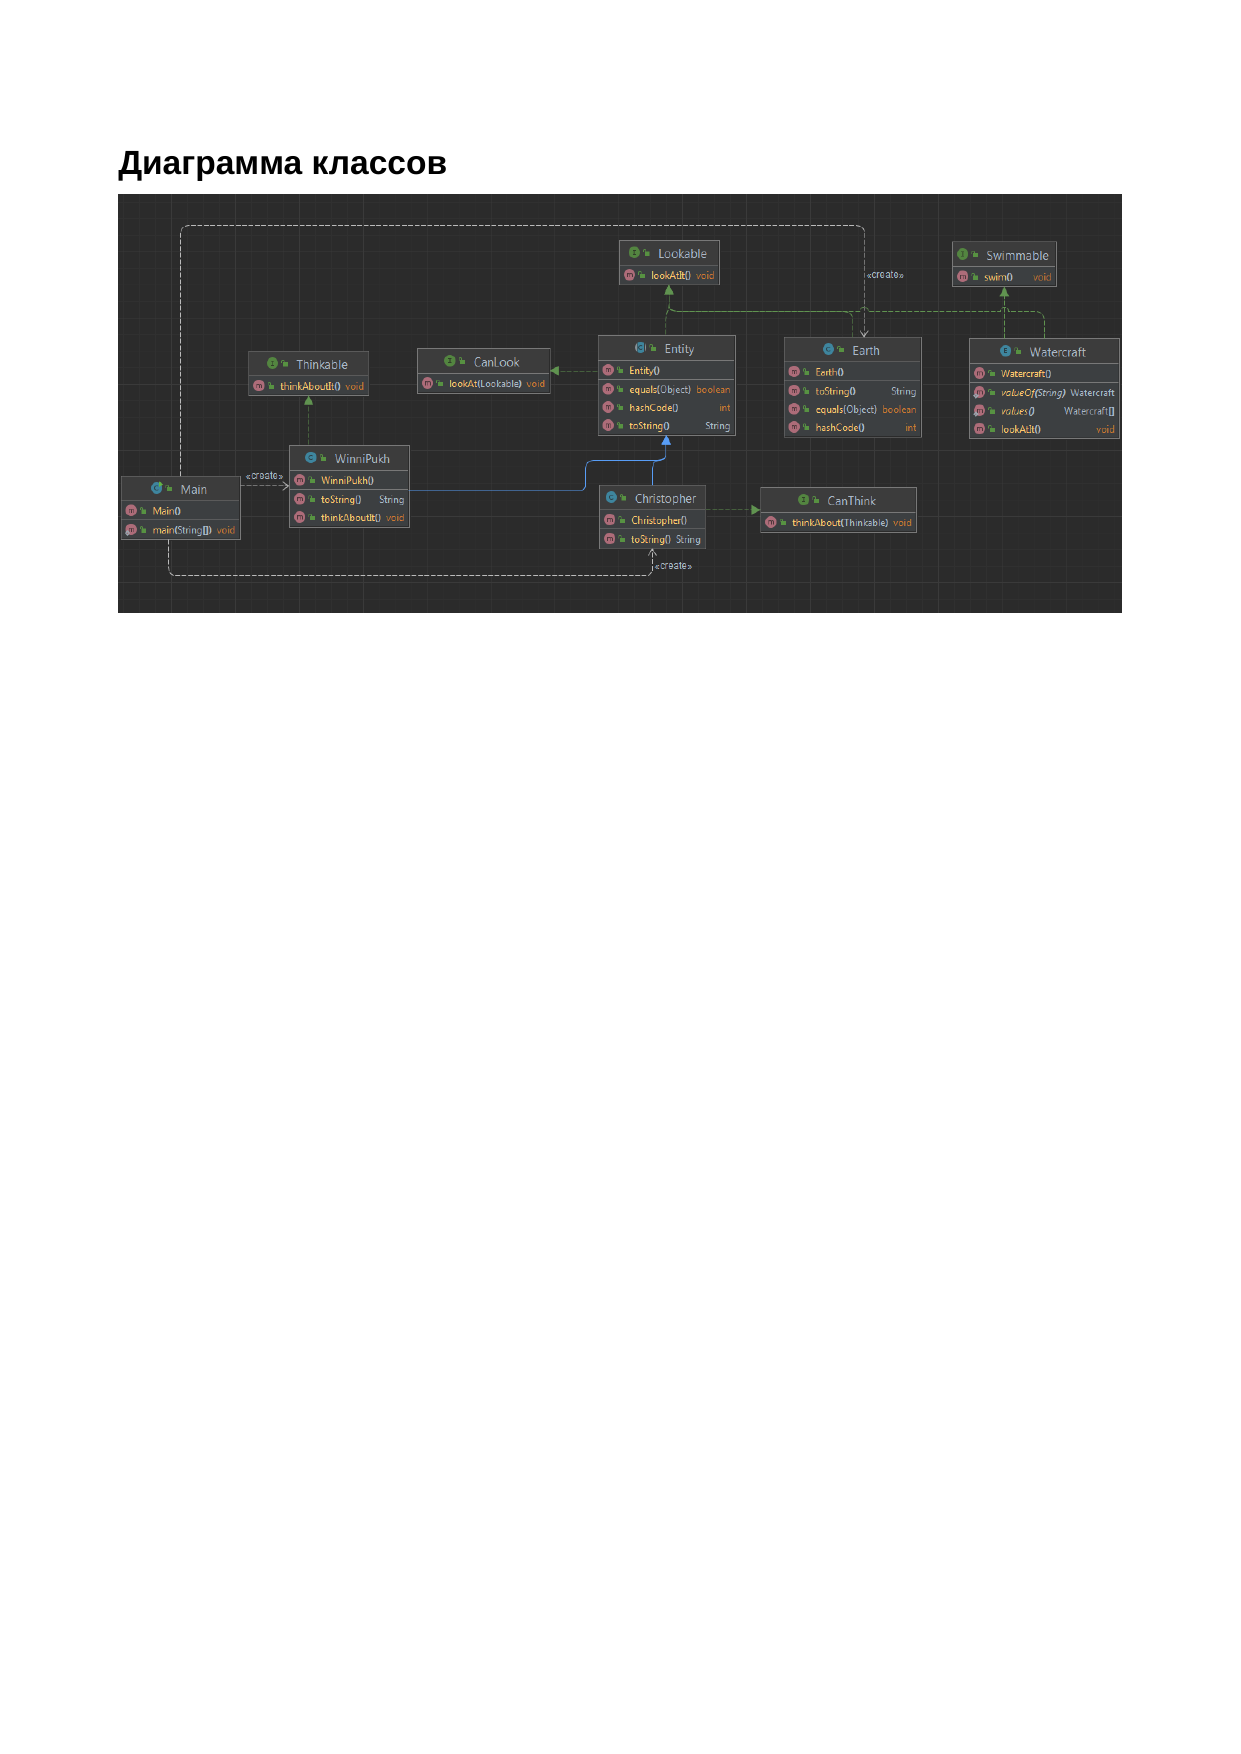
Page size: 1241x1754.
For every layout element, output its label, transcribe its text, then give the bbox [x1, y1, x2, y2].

subtitle Диаграмма классов [118, 143, 1122, 182]
